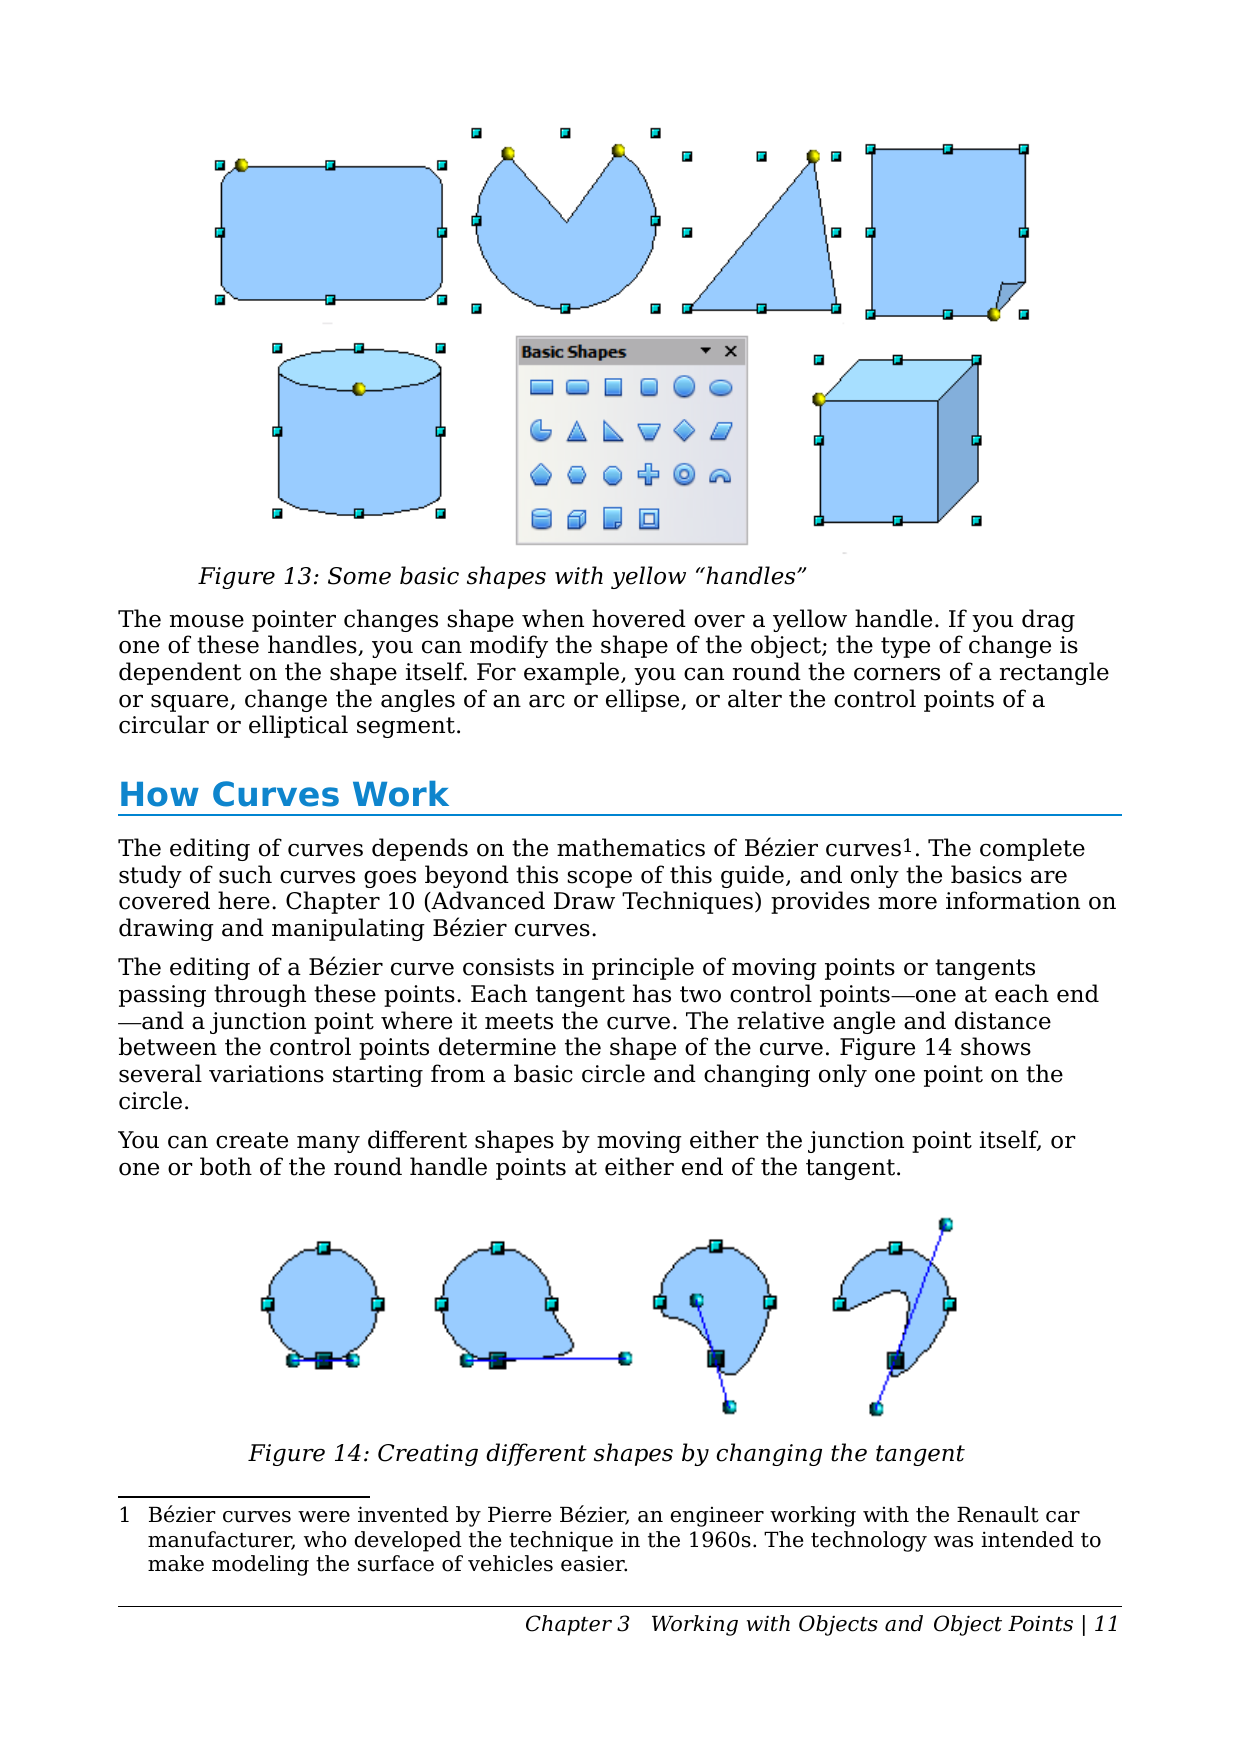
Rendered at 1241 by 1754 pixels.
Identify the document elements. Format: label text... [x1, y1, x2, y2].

text Figure 13: Some basic shapes with yellow “handles” [198, 563, 1042, 590]
text The editing of a Bézier curve consists in principle of moving points or tangents passing through these points. Each tangent has two control points—one at each end—and a junction point where it meets the curve. The relative angle and distance between the control points determine the shape of the curve. Figure 14 shows several variations starting from a basic circle and changing only one point on the circle. [118, 954, 1122, 1114]
picture [198, 118, 1042, 557]
text Figure 14: Creating different shapes by changing the tangent [249, 1440, 992, 1467]
subtitle How Curves Work [118, 775, 1122, 814]
picture [248, 1205, 984, 1428]
text The editing of curves depends on the mathematics of Bézier curves. The complete study of such curves goes beyond this scope of this guide, and only the basics are covered here. Chapter 10 (Advanced Draw Techniques) provides more information on drawing and manipulating Bézier curves. [118, 835, 1122, 942]
text You can create many different shapes by moving either the junction point itself, or one or both of the round handle points at either end of the tangent. [118, 1127, 1122, 1180]
text Bézier curves were invented by Pierre Bézier, an engineer working with the Renault car manufacturer, who developed the technique in the 1960s. The technology was intended to make modeling the surface of vehicles easier. [118, 1503, 1122, 1576]
text The mouse pointer changes shape when hovered over a yellow handle. If you drag one of these handles, you can modify the shape of the object; the type of change is dependent on the shape itself. For example, you can round the corners of a rectangle or square, change the angles of an arc or ellipse, or alter the control points of a circular or elliptical segment. [118, 606, 1122, 739]
